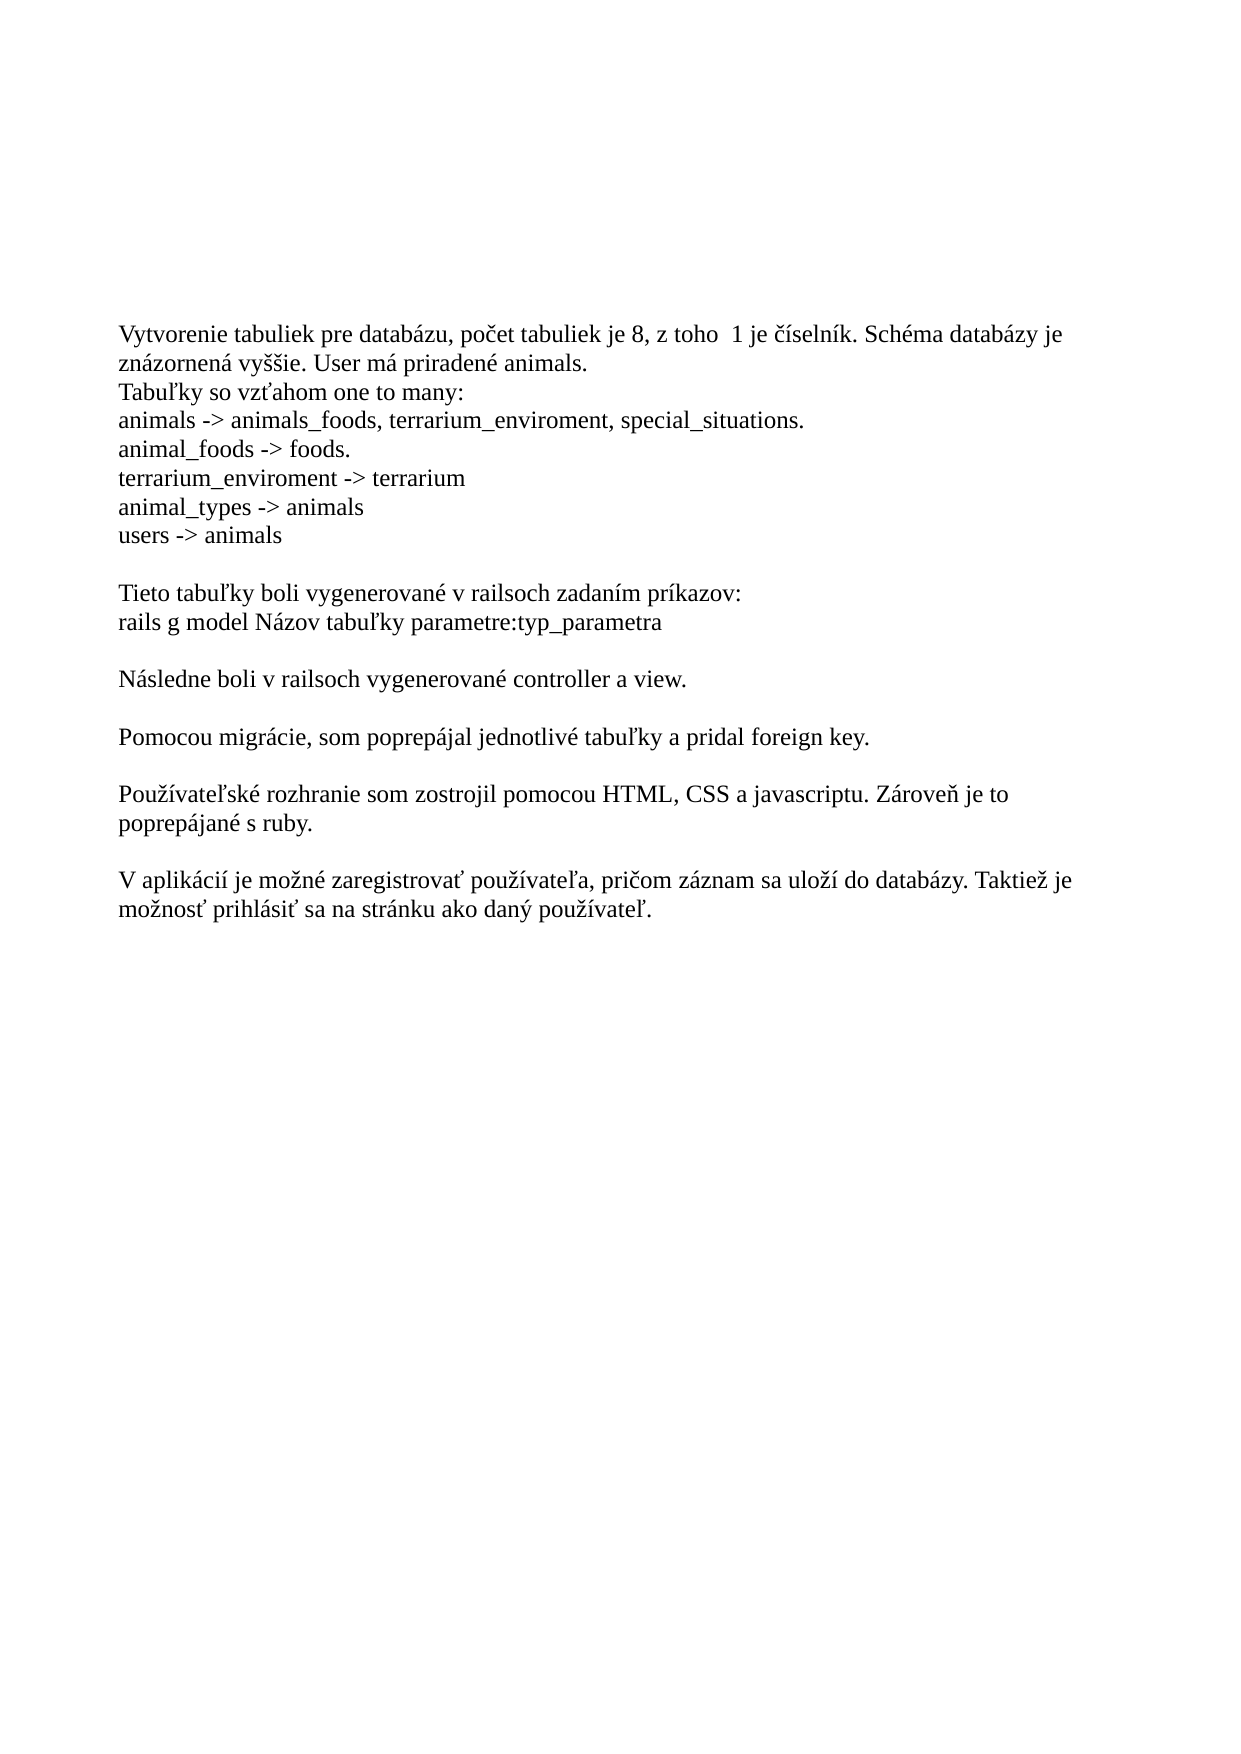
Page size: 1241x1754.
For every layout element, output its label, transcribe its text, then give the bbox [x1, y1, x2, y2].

text Používateľské rozhranie som zostrojil pomocou HTML, CSS a javascriptu. Zároveň je to poprepájané s ruby. [118, 779, 1122, 837]
text Tieto tabuľky boli vygenerované v railsoch zadaním príkazov: [118, 578, 1122, 607]
text terrarium_enviroment -> terrarium [118, 463, 1122, 492]
text rails g model Názov tabuľky parametre:typ_parametra [118, 607, 1122, 636]
text Následne boli v railsoch vygenerované controller a view. [118, 664, 1122, 693]
text Vytvorenie tabuliek pre databázu, počet tabuliek je 8, z toho 1 je číselník. Schéma databázy je znázornená vyššie. User má priradené animals. [118, 319, 1122, 377]
text animals -> animals_foods, terrarium_enviroment, special_situations. [118, 406, 1122, 434]
text Tabuľky so vzťahom one to many: [118, 377, 1122, 406]
text animal_foods -> foods. [118, 434, 1122, 463]
text animal_types -> animals [118, 492, 1122, 521]
text Pomocou migrácie, som poprepájal jednotlivé tabuľky a pridal foreign key. [118, 722, 1122, 751]
text V aplikácií je možné zaregistrovať používateľa, pričom záznam sa uloží do databázy. Taktiež je možnosť prihlásiť sa na stránku ako daný používateľ. [118, 866, 1122, 923]
text users -> animals [118, 521, 1122, 549]
